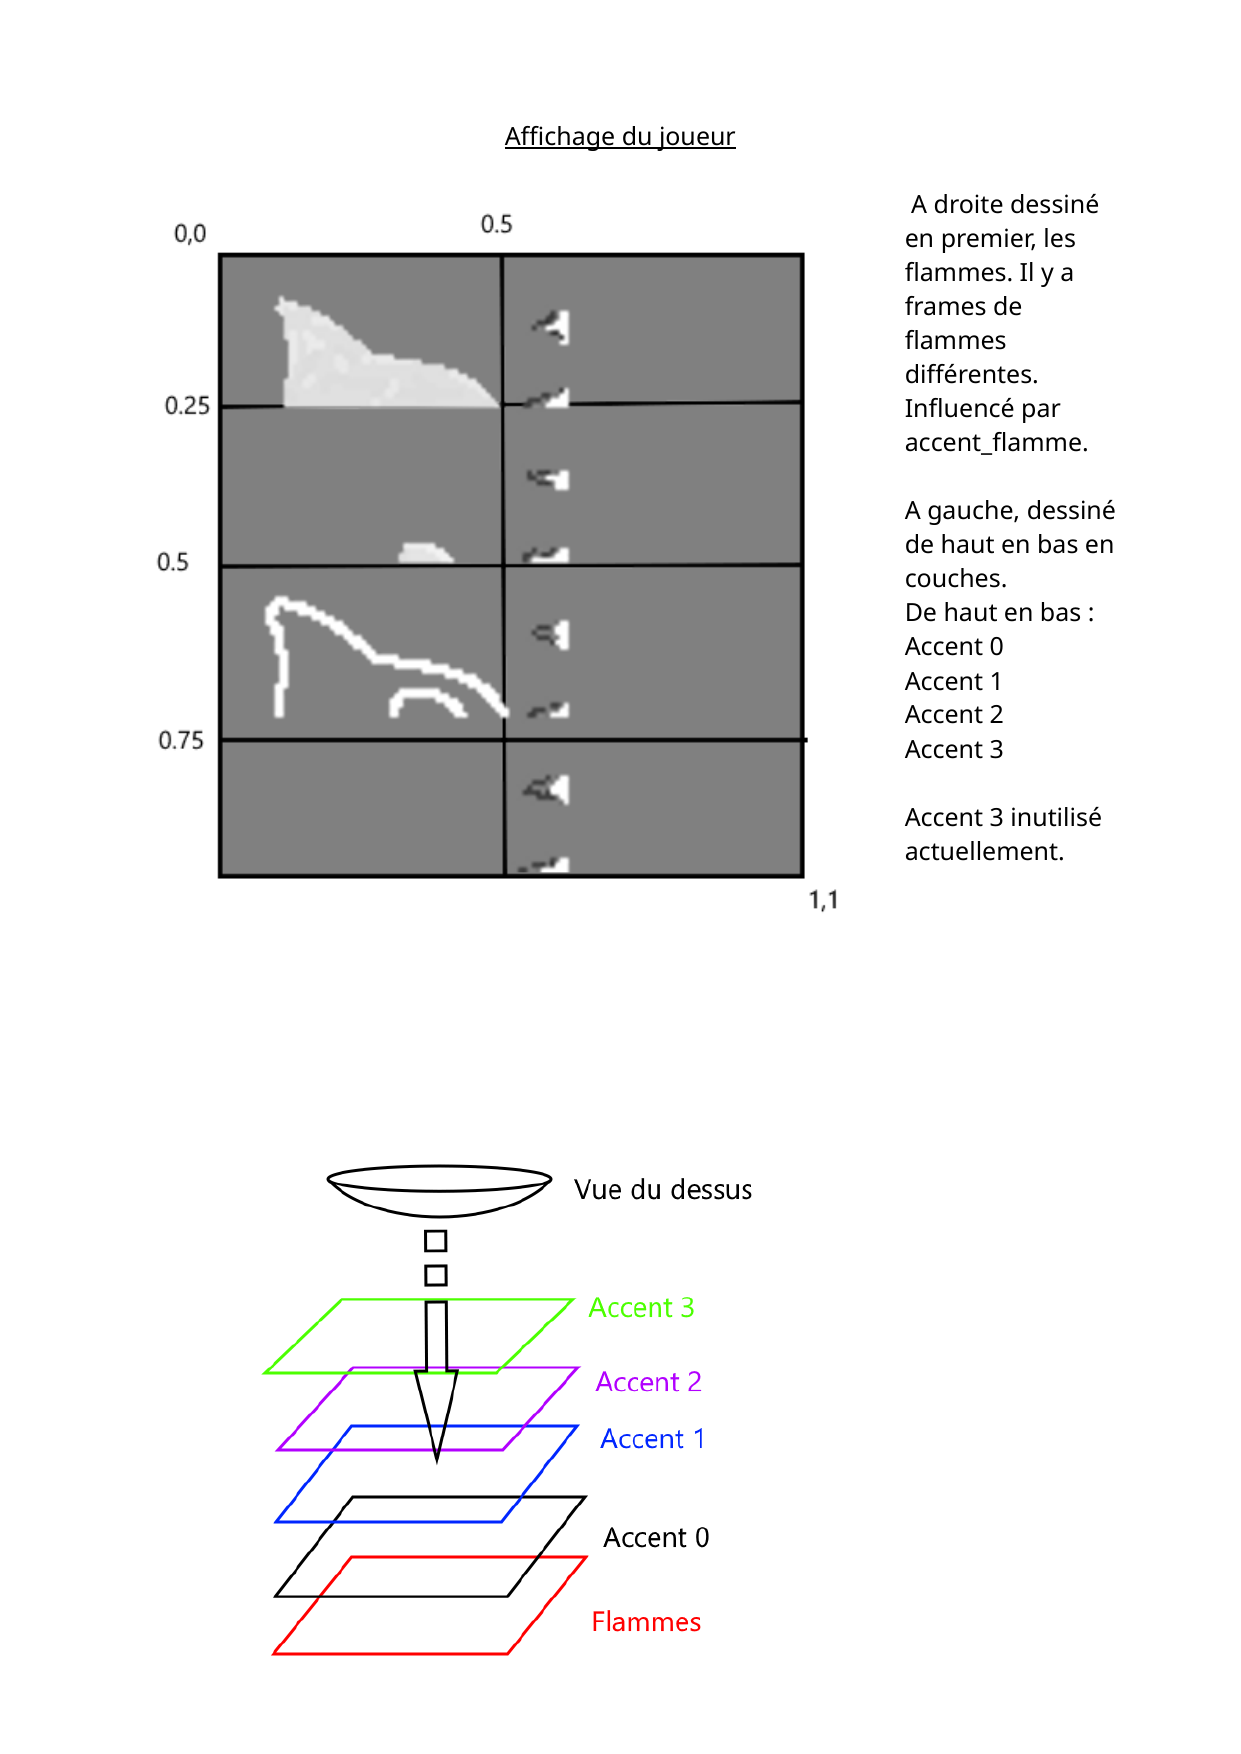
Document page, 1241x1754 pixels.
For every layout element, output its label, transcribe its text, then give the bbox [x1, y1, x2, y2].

text Accent 0 [905, 629, 1122, 663]
text A gauche, dessiné de haut en bas en couches. [905, 493, 1122, 595]
text Affichage du joueur [118, 118, 1122, 152]
text A droite dessiné en premier, les flammes. Il y a frames de flammes différentes. Influencé par accent_flamme. [905, 186, 1122, 459]
picture [104, 167, 905, 968]
text Accent 3 inutilisé actuellement. [905, 799, 1122, 867]
text Accent 1 [905, 663, 1122, 697]
text Accent 3 [905, 731, 1122, 765]
text Accent 2 [905, 697, 1122, 731]
text De haut en bas : [905, 595, 1122, 629]
picture [206, 1138, 972, 1713]
